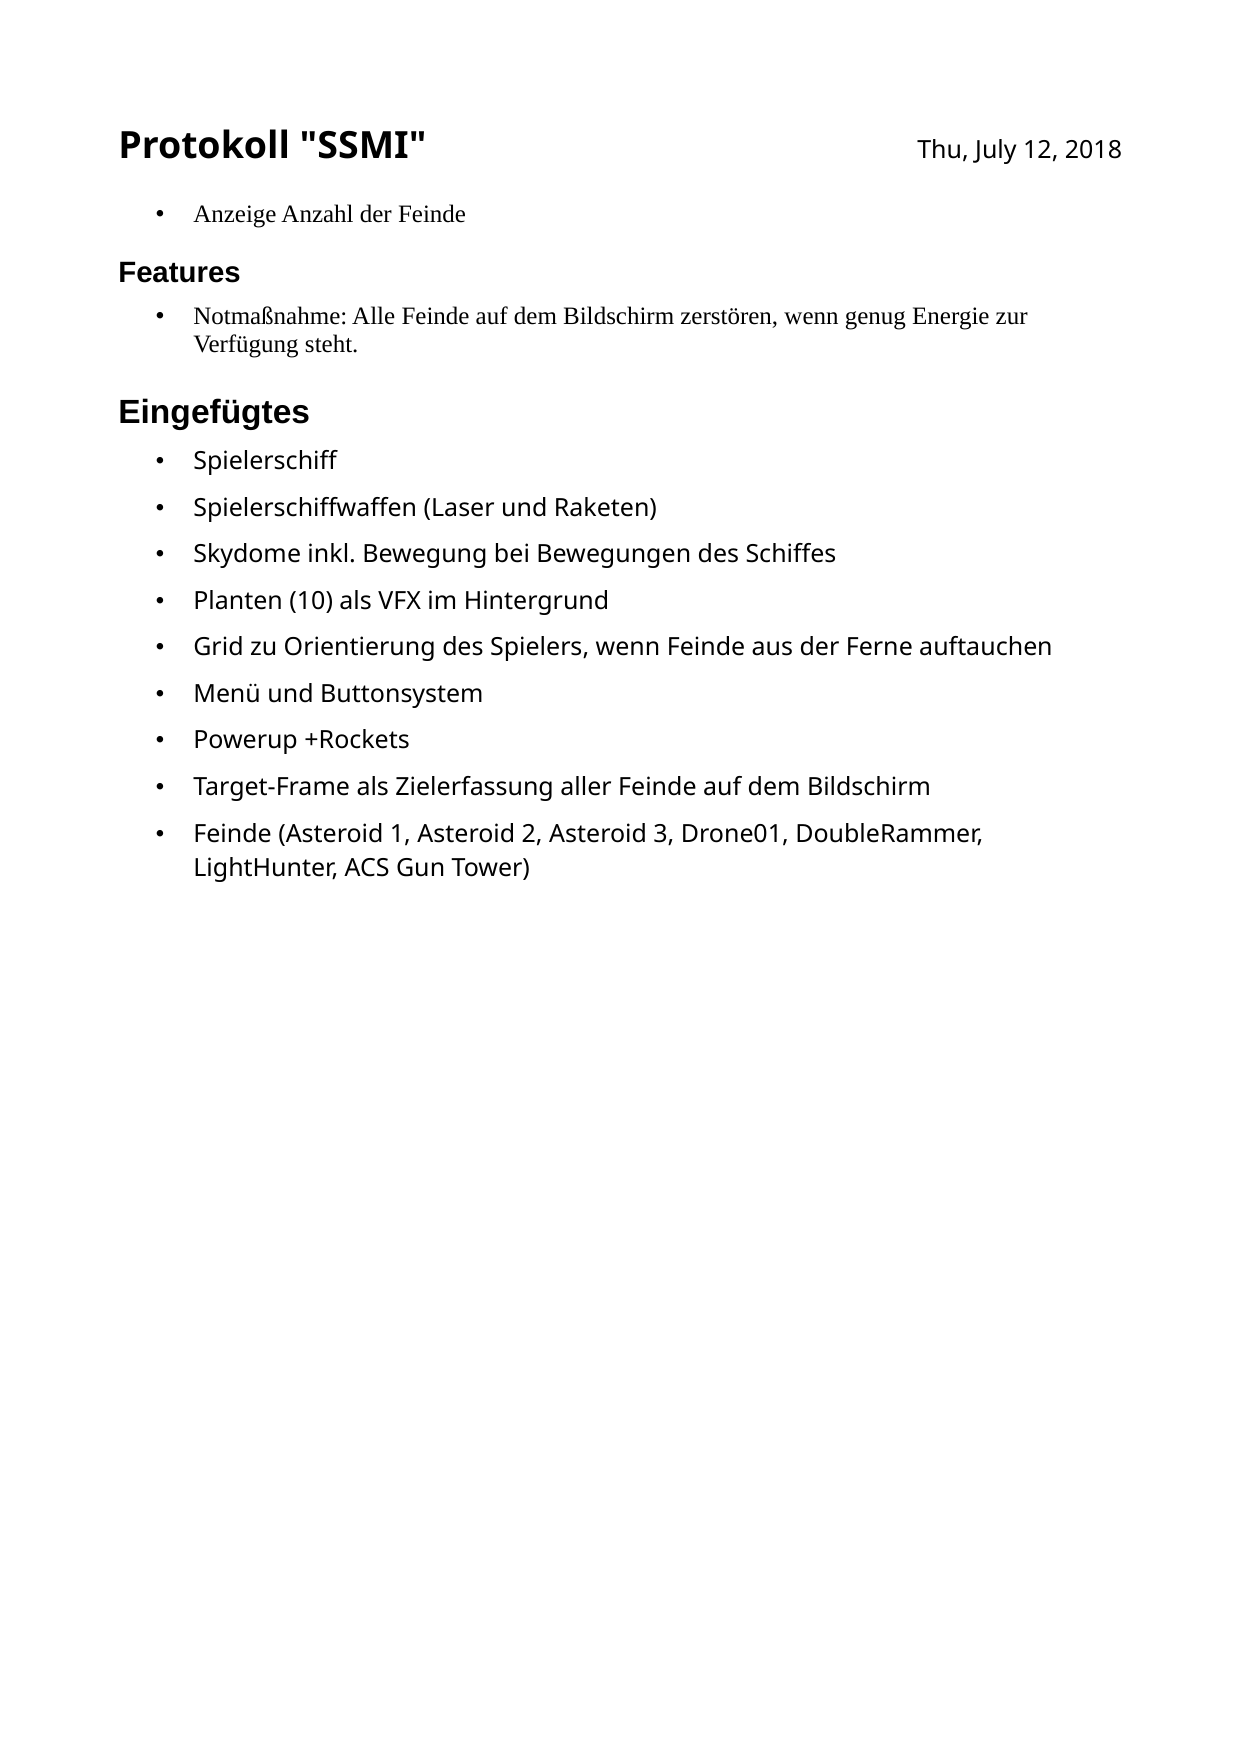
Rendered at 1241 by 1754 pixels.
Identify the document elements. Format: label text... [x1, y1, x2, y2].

subtitle Features [118, 254, 1122, 288]
list Grid zu Orientierung des Spielers, wenn Feinde aus der Ferne auftauchen [156, 629, 1122, 663]
list Skydome inkl. Bewegung bei Bewegungen des Schiffes [156, 536, 1122, 570]
list Feinde (Asteroid 1, Asteroid 2, Asteroid 3, Drone01, DoubleRammer, LightHunter, ACS Gun Tower) [156, 815, 1122, 883]
list Menü und Buttonsystem [156, 676, 1122, 709]
list Spielerschiffwaffen (Laser und Raketen) [156, 489, 1122, 523]
list Anzeige Anzahl der Feinde [156, 199, 1122, 227]
list Target-Frame als Zielerfassung aller Feinde auf dem Bildschirm [156, 769, 1122, 803]
subtitle Eingefügtes [118, 392, 1122, 430]
list Powerup +Rockets [156, 722, 1122, 756]
list Spielerschiff [156, 443, 1122, 477]
list Notmaßnahme: Alle Feinde auf dem Bildschirm zerstören, wenn genug Energie zur Verfügung steht. [156, 301, 1122, 358]
list Planten (10) als VFX im Hintergrund [156, 582, 1122, 616]
